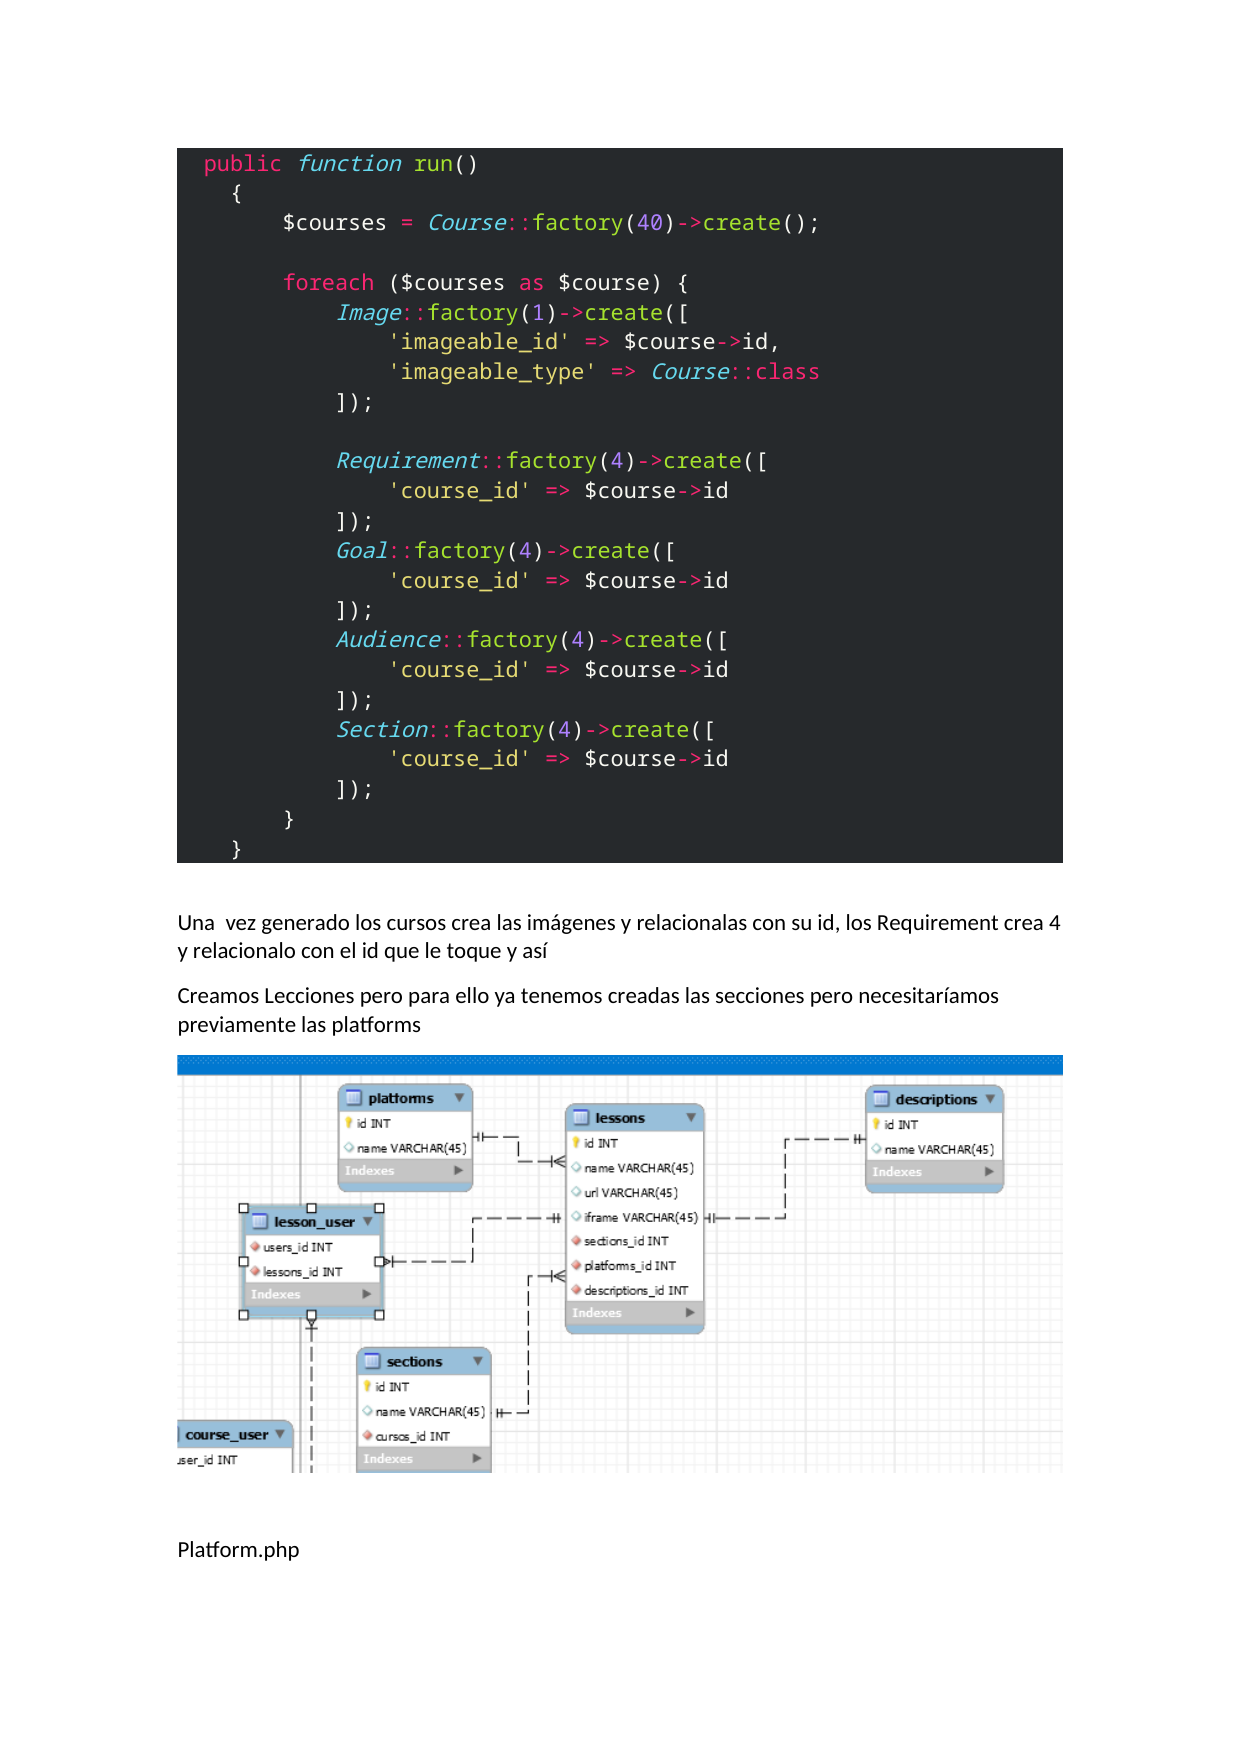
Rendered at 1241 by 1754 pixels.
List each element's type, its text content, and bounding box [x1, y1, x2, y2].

text Audience::factory(4)->create([ [177, 624, 1063, 654]
text 'imageable_type' => Course::class [177, 356, 1063, 386]
text Requirement::factory(4)->create([ [177, 446, 1063, 475]
text } [177, 803, 1063, 833]
text Section::factory(4)->create([ [177, 714, 1063, 743]
text 'course_id' => $course->id [177, 565, 1063, 594]
text Image::factory(1)->create([ [177, 297, 1063, 326]
text } [177, 833, 1063, 863]
text public function run() [177, 148, 1063, 177]
text 'imageable_id' => $course->id, [177, 326, 1063, 356]
text $courses = Course::factory(40)->create(); [177, 207, 1063, 237]
text Platform.php [177, 1535, 1063, 1563]
text ]); [177, 386, 1063, 416]
text 'course_id' => $course->id [177, 743, 1063, 773]
text 'course_id' => $course->id [177, 475, 1063, 505]
text ]); [177, 684, 1063, 714]
text foreach ($courses as $course) { [177, 267, 1063, 297]
text Una vez generado los cursos crea las imágenes y relacionalas con su id, los Requirement crea 4 y relacionalo con el id que le toque y así [177, 908, 1063, 964]
text ]); [177, 594, 1063, 624]
text { [177, 177, 1063, 207]
text ]); [177, 773, 1063, 803]
text Creamos Lecciones pero para ello ya tenemos creadas las secciones pero necesitaríamos previamente las platforms [177, 982, 1063, 1038]
text 'course_id' => $course->id [177, 654, 1063, 684]
text Goal::factory(4)->create([ [177, 535, 1063, 565]
text ]); [177, 505, 1063, 535]
